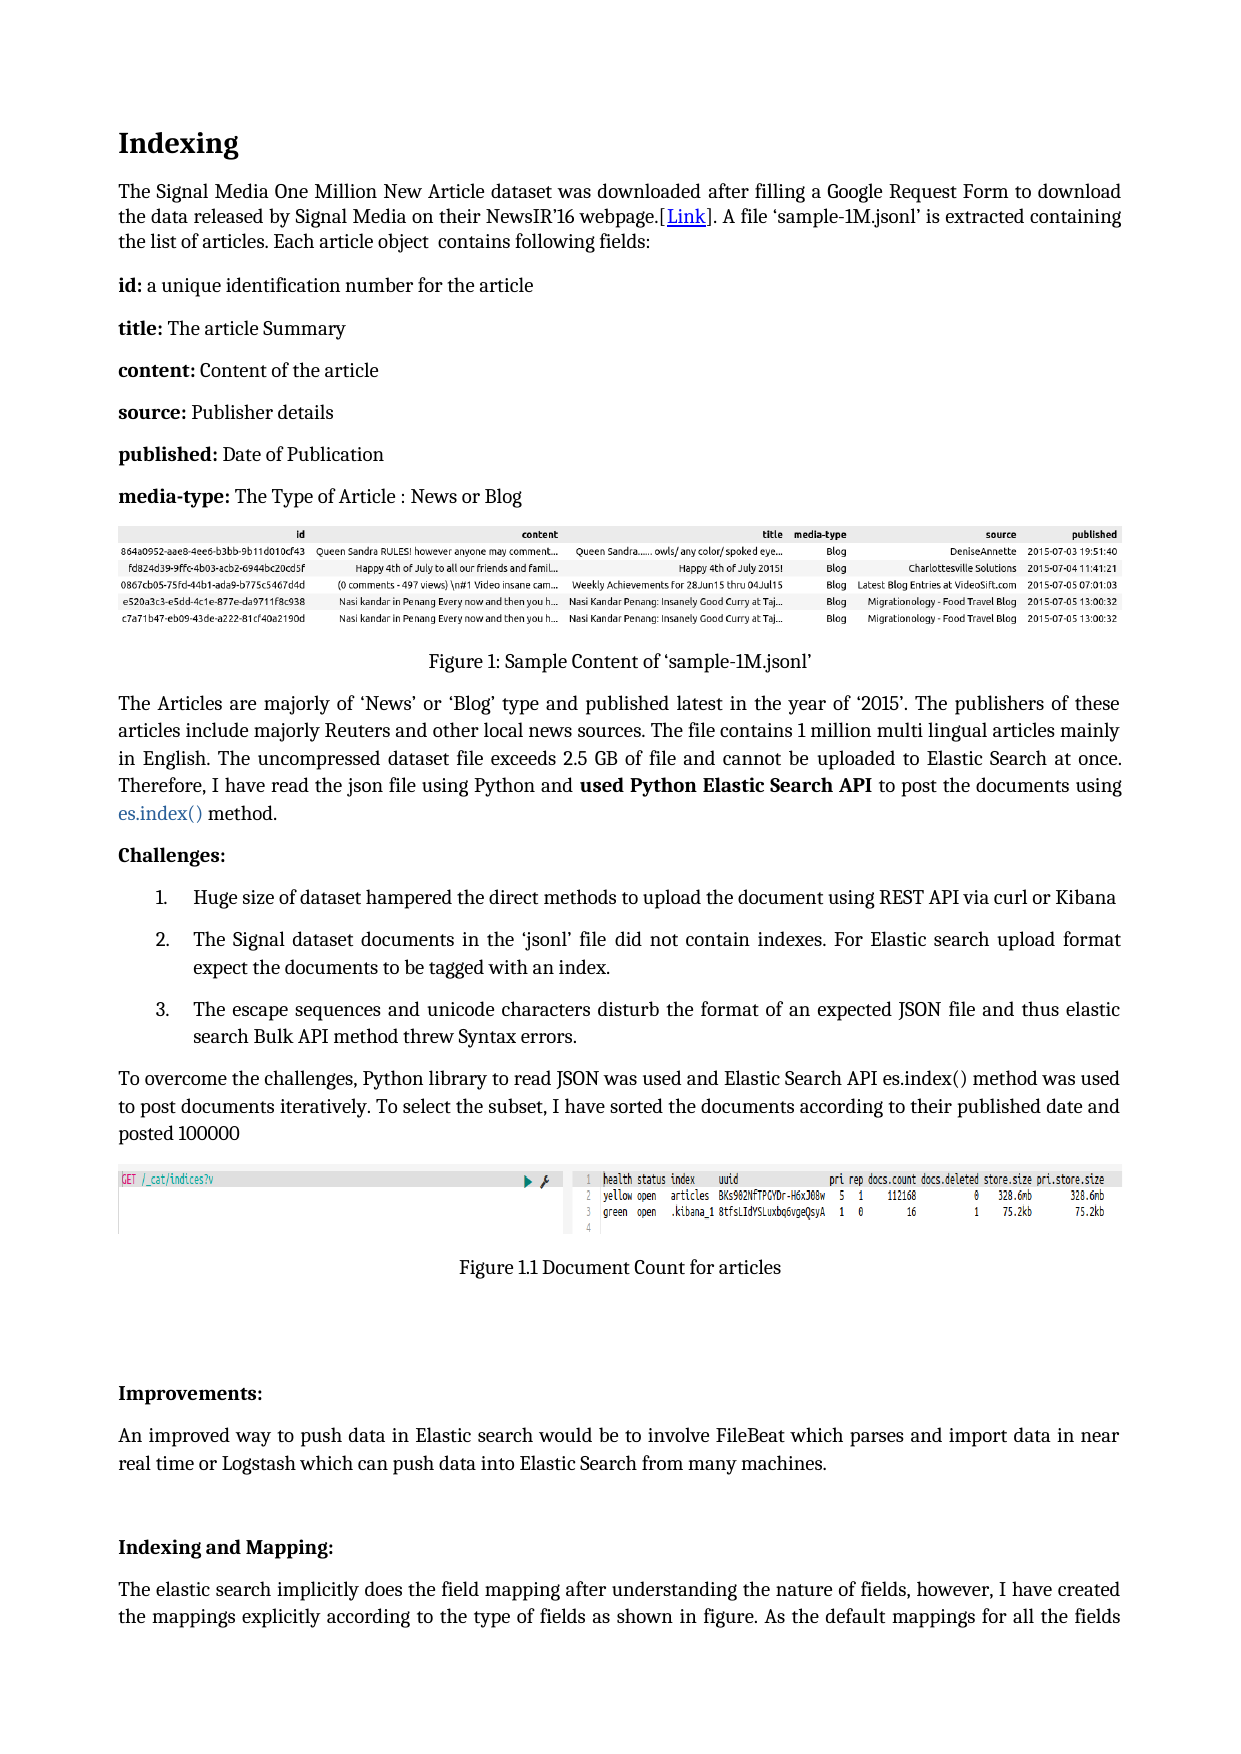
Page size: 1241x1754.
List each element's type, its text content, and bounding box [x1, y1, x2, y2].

text Challenges: [118, 844, 1122, 868]
text Indexing and Mapping: [118, 1536, 1122, 1559]
text Figure 1: Sample Content of ‘sample-1M.jsonl’ [118, 628, 1122, 673]
list Huge size of dataset hampered the direct methods to upload the document using REST API via curl or Kibana [156, 886, 1122, 910]
subtitle Indexing [118, 126, 1122, 161]
text published: Date of Publication [118, 442, 1122, 466]
text Figure 1.1 Document Count for articles [118, 1234, 1122, 1279]
text source: Publisher details [118, 400, 1122, 424]
text content: Content of the article [118, 358, 1122, 382]
text An improved way to push data in Elastic search would be to involve FileBeat which parses and import data in near real time or Logstash which can push data into Elastic Search from many machines. [118, 1424, 1122, 1475]
text The elastic search implicitly does the field mapping after understanding the nature of fields, however, I have created the mappings explicitly according to the type of fields as shown in figure. As the default mappings for all the fields [118, 1578, 1122, 1629]
picture [118, 526, 1123, 628]
text id: a unique identification number for the article [118, 274, 1122, 298]
list To overcome the challenges, Python library to read JSON was used and Elastic Search API es.index() method was used to post documents iteratively. To select the subset, I have sorted the documents according to their published date and posted 100000 [118, 1067, 1122, 1146]
text The Articles are majorly of ‘News’ or ‘Blog’ type and published latest in the year of ‘2015’. The publishers of these articles include majorly Reuters and other local news sources. The file contains 1 million multi lingual articles mainly in English. The uncompressed dataset file exceeds 2.5 GB of file and cannot be uploaded to Elastic Search at once. Therefore, I have read the json file using Python and used Python Elastic Search API to post the documents using es.index() method. [118, 692, 1122, 826]
text Improvements: [118, 1382, 1122, 1406]
picture [118, 1164, 1123, 1234]
list The Signal dataset documents in the ‘jsonl’ file did not contain indexes. For Elastic search upload format expect the documents to be tagged with an index. [156, 928, 1122, 979]
text The Signal Media One Million New Article dataset was downloaded after filling a Google Request Form to download the data released by Signal Media on their NewsIR’16 webpage.[Link]. A file ‘sample-1M.jsonl’ is extracted containing the list of articles. Each article object contains following fields: [118, 180, 1122, 254]
text media-type: The Type of Article : News or Blog [118, 484, 1122, 508]
text title: The article Summary [118, 316, 1122, 340]
list The escape sequences and unicode characters disturb the format of an expected JSON file and thus elastic search Bulk API method threw Syntax errors. [156, 997, 1122, 1049]
